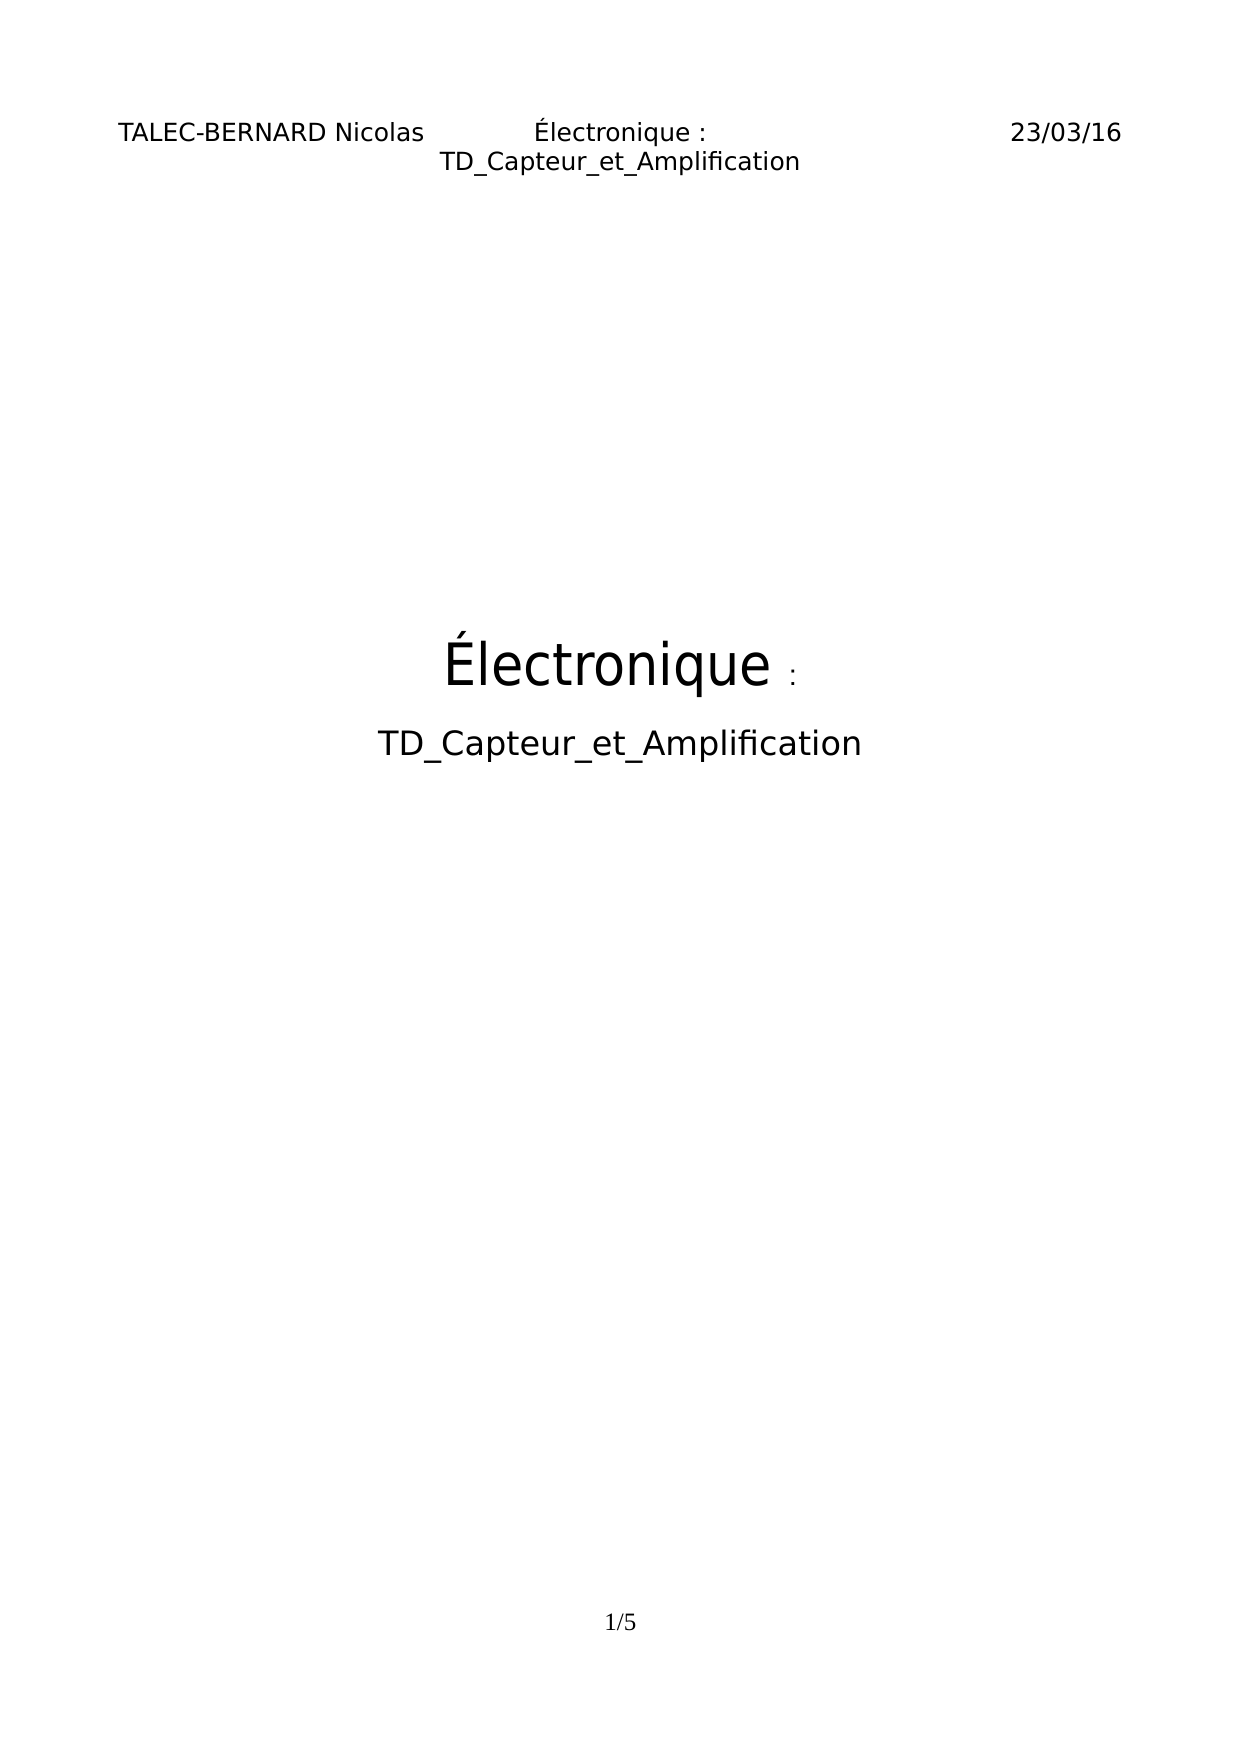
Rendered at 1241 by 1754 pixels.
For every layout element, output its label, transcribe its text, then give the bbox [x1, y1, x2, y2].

subtitle TD_Capteur_et_Amplification [118, 724, 1122, 763]
subtitle Électronique : [118, 631, 1122, 699]
